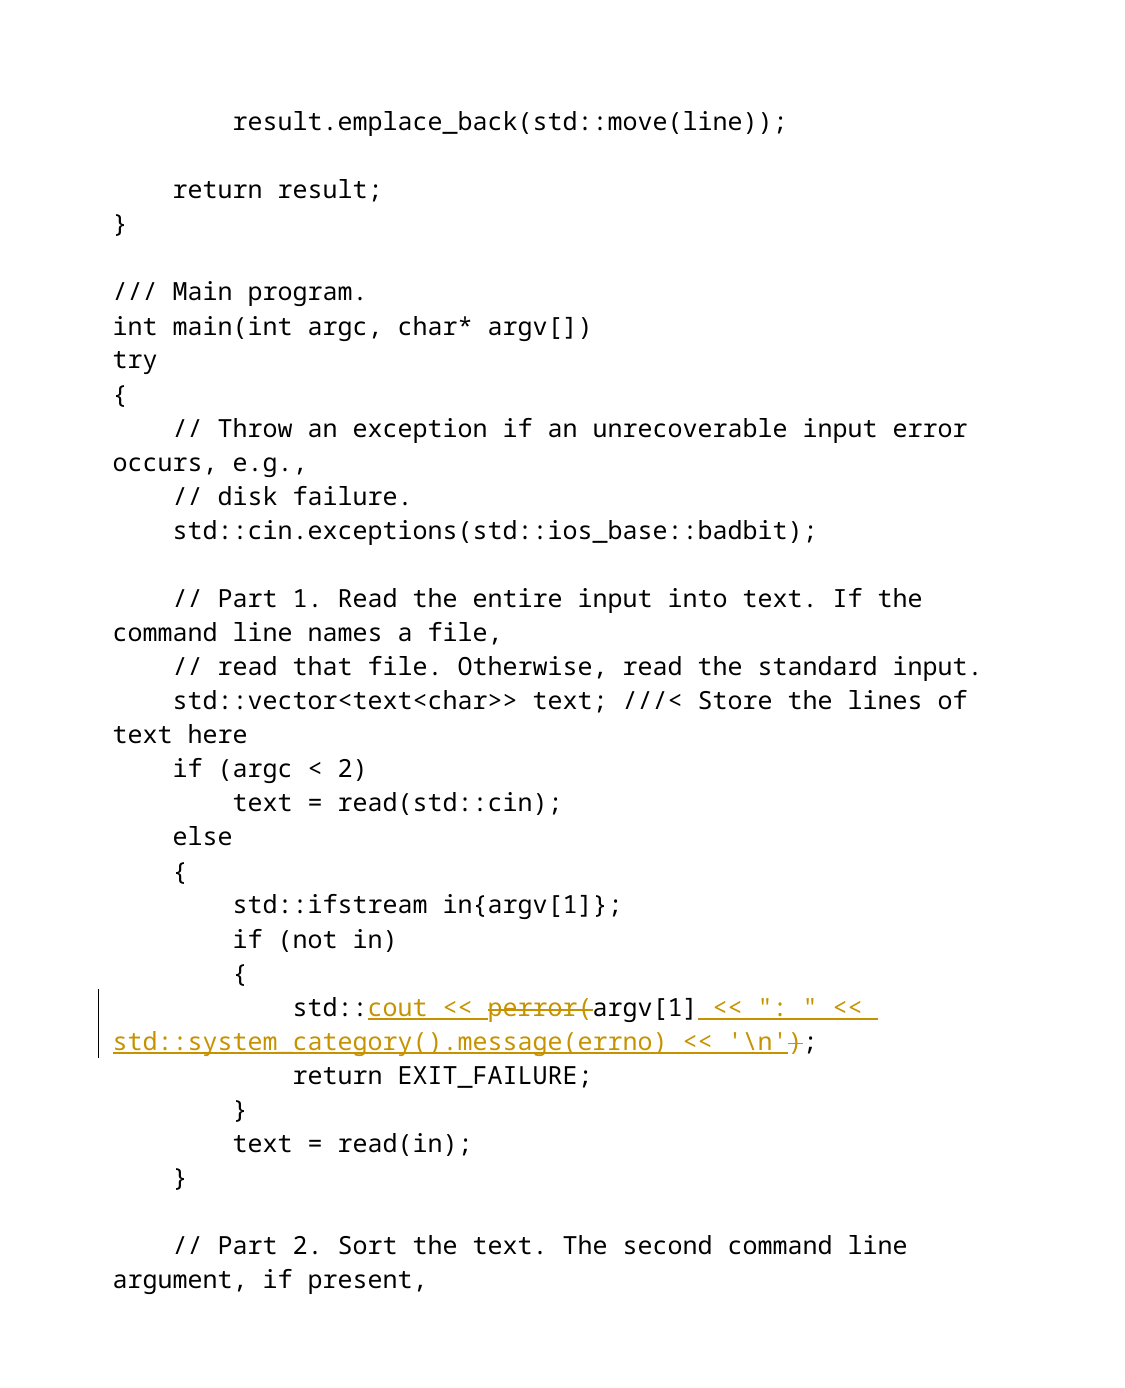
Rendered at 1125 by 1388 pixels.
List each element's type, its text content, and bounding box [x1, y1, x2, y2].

text // disk failure. [112, 478, 1012, 512]
text } [112, 1160, 1012, 1194]
text } [112, 206, 1012, 240]
text // Throw an exception if an unrecoverable input error occurs, e.g., [112, 410, 1012, 478]
text try [112, 342, 1012, 376]
text if (argc < 2) [112, 751, 1012, 785]
text { [112, 376, 1012, 410]
text if (not in) [112, 921, 1012, 955]
text } [112, 1092, 1012, 1126]
text /// Main program. [112, 274, 1012, 308]
text // read that file. Otherwise, read the standard input. [112, 649, 1012, 683]
text result.emplace_back(std::move(line)); [112, 104, 1012, 138]
text text = read(std::cin); [112, 785, 1012, 819]
text return EXIT_FAILURE; [112, 1057, 1012, 1092]
text // Part 1. Read the entire input into text. If the command line names a file, [112, 581, 1012, 649]
text text = read(in); [112, 1126, 1012, 1160]
text // Part 2. Sort the text. The second command line argument, if present, [112, 1228, 1012, 1296]
text return result; [112, 172, 1012, 206]
text std::vector<text<char>> text; ///< Store the lines of text here [112, 683, 1012, 751]
text else [112, 819, 1012, 853]
text int main(int argc, char* argv[]) [112, 308, 1012, 342]
text { [112, 955, 1012, 989]
text std::cin.exceptions(std::ios_base::badbit); [112, 512, 1012, 547]
text std::ifstream in{argv[1]}; [112, 887, 1012, 921]
text { [112, 853, 1012, 887]
text std::cout << argv[1] << ": " << std::system_category().message(errno) << '\n'; [112, 989, 1012, 1057]
